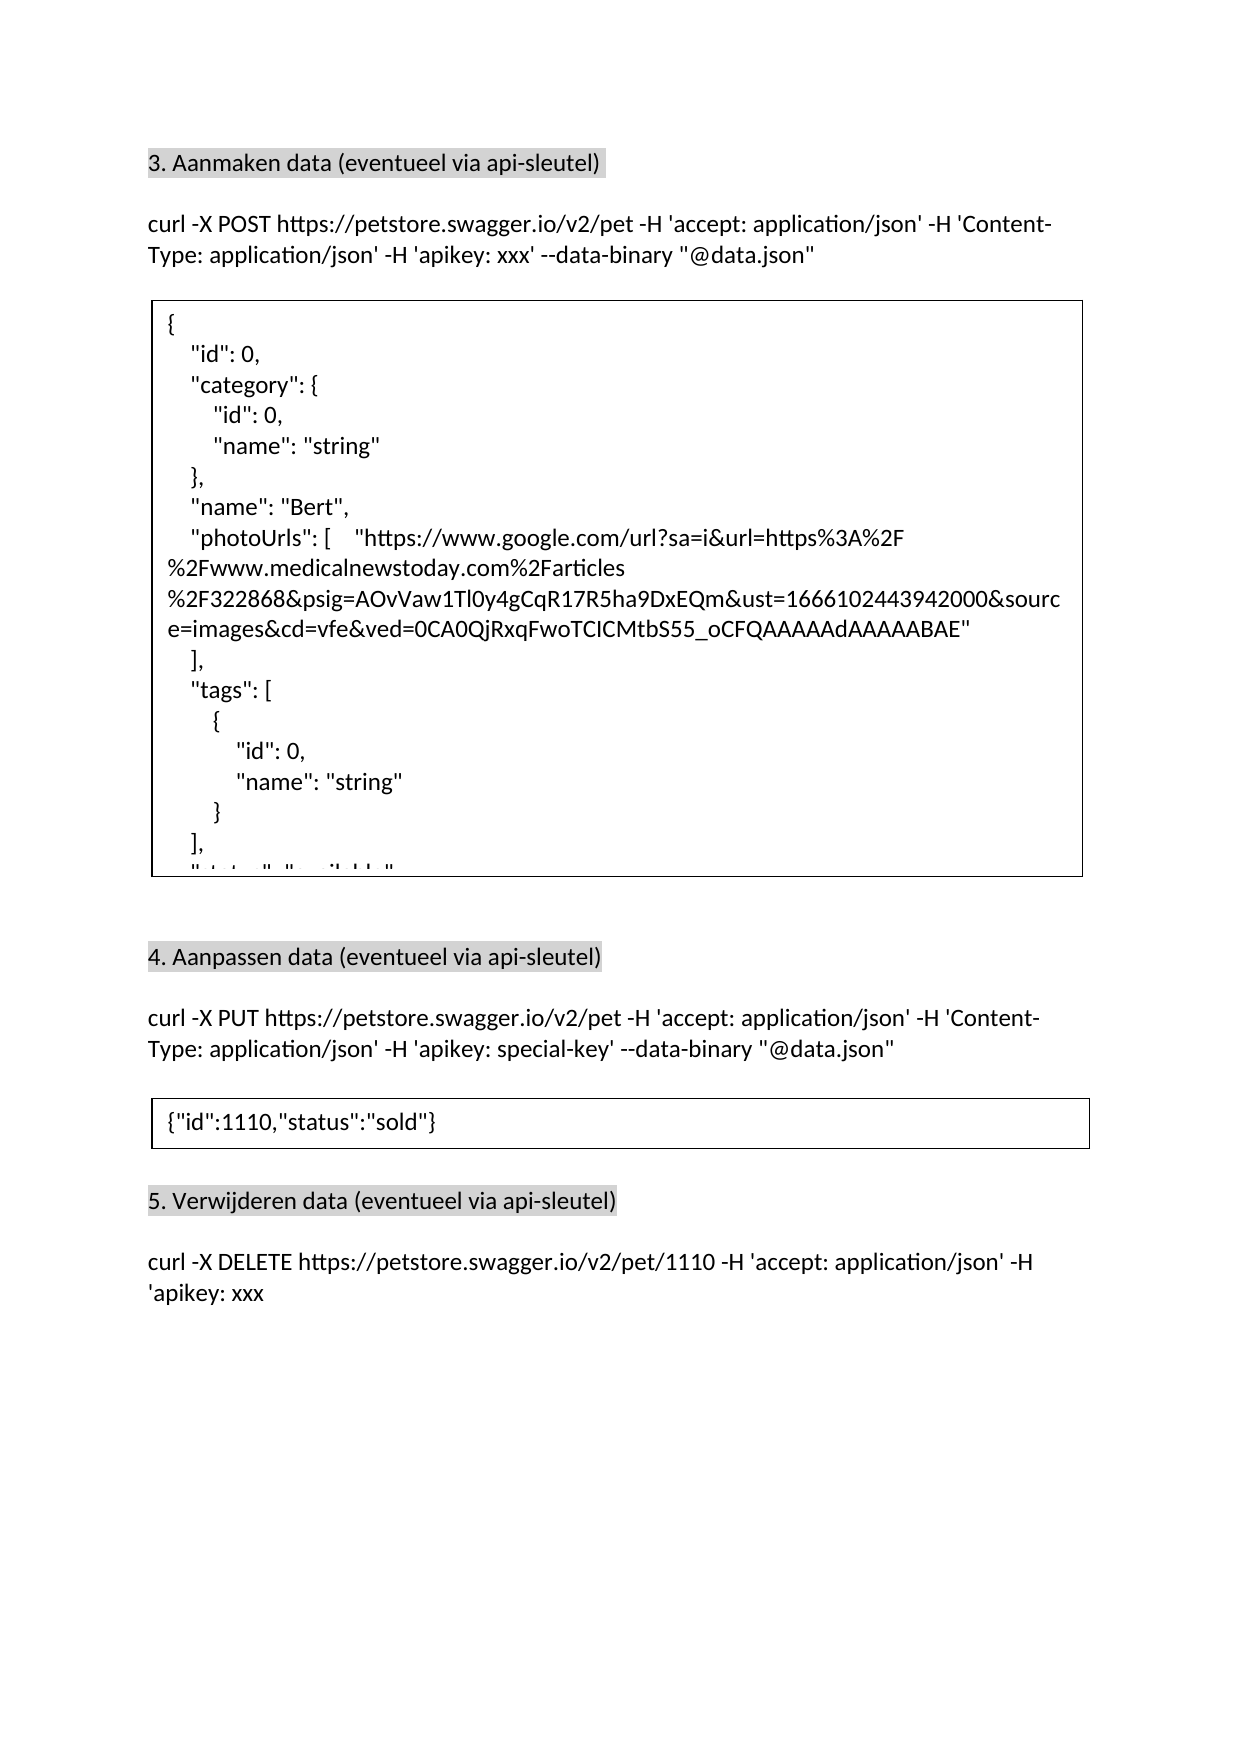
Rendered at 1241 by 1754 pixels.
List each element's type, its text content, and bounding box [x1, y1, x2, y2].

text "id": 0, [167, 400, 1067, 430]
text curl -X DELETE https://petstore.swagger.io/v2/pet/1110 -H 'accept: application/json' -H 'apikey: xxx [148, 1246, 1093, 1307]
text "photoUrls": [ "https://www.google.com/url?sa=i&url=https%3A%2F%2Fwww.medicalnewstoday.com%2Farticles%2F322868&psig=AOvVaw1Tl0y4gCqR17R5ha9DxEQm&ust=1666102443942000&source=images&cd=vfe&ved=0CA0QjRxqFwoTCICMtbS55_oCFQAAAAAdAAAAABAE" [167, 522, 1067, 644]
text "name": "string" [167, 430, 1067, 461]
text ], [167, 644, 1067, 674]
text 4. Aanpassen data (eventueel via api-sleutel) [148, 941, 1093, 972]
text "name": "Bert", [167, 491, 1067, 522]
text "id": 0, [167, 339, 1067, 369]
text "status": "available" [167, 857, 1067, 869]
text } [167, 796, 1067, 827]
text curl -X PUT https://petstore.swagger.io/v2/pet -H 'accept: application/json' -H 'Content-Type: application/json' -H 'apikey: special-key' --data-binary "@data.json" [148, 1002, 1093, 1063]
text 5. Verwijderen data (eventueel via api-sleutel) [148, 1185, 1093, 1216]
text 3. Aanmaken data (eventueel via api-sleutel) [148, 148, 1093, 178]
text "category": { [167, 369, 1067, 400]
text }, [167, 461, 1067, 491]
text {"id":1110,"status":"sold"} [167, 1106, 1074, 1136]
text "tags": [ [167, 674, 1067, 705]
text curl -X POST https://petstore.swagger.io/v2/pet -H 'accept: application/json' -H 'Content-Type: application/json' -H 'apikey: xxx' --data-binary "@data.json" [148, 209, 1093, 270]
text { [167, 308, 1067, 339]
text ], [167, 827, 1067, 857]
text { [167, 705, 1067, 735]
text "id": 0, [167, 735, 1067, 766]
text "name": "string" [167, 766, 1067, 796]
